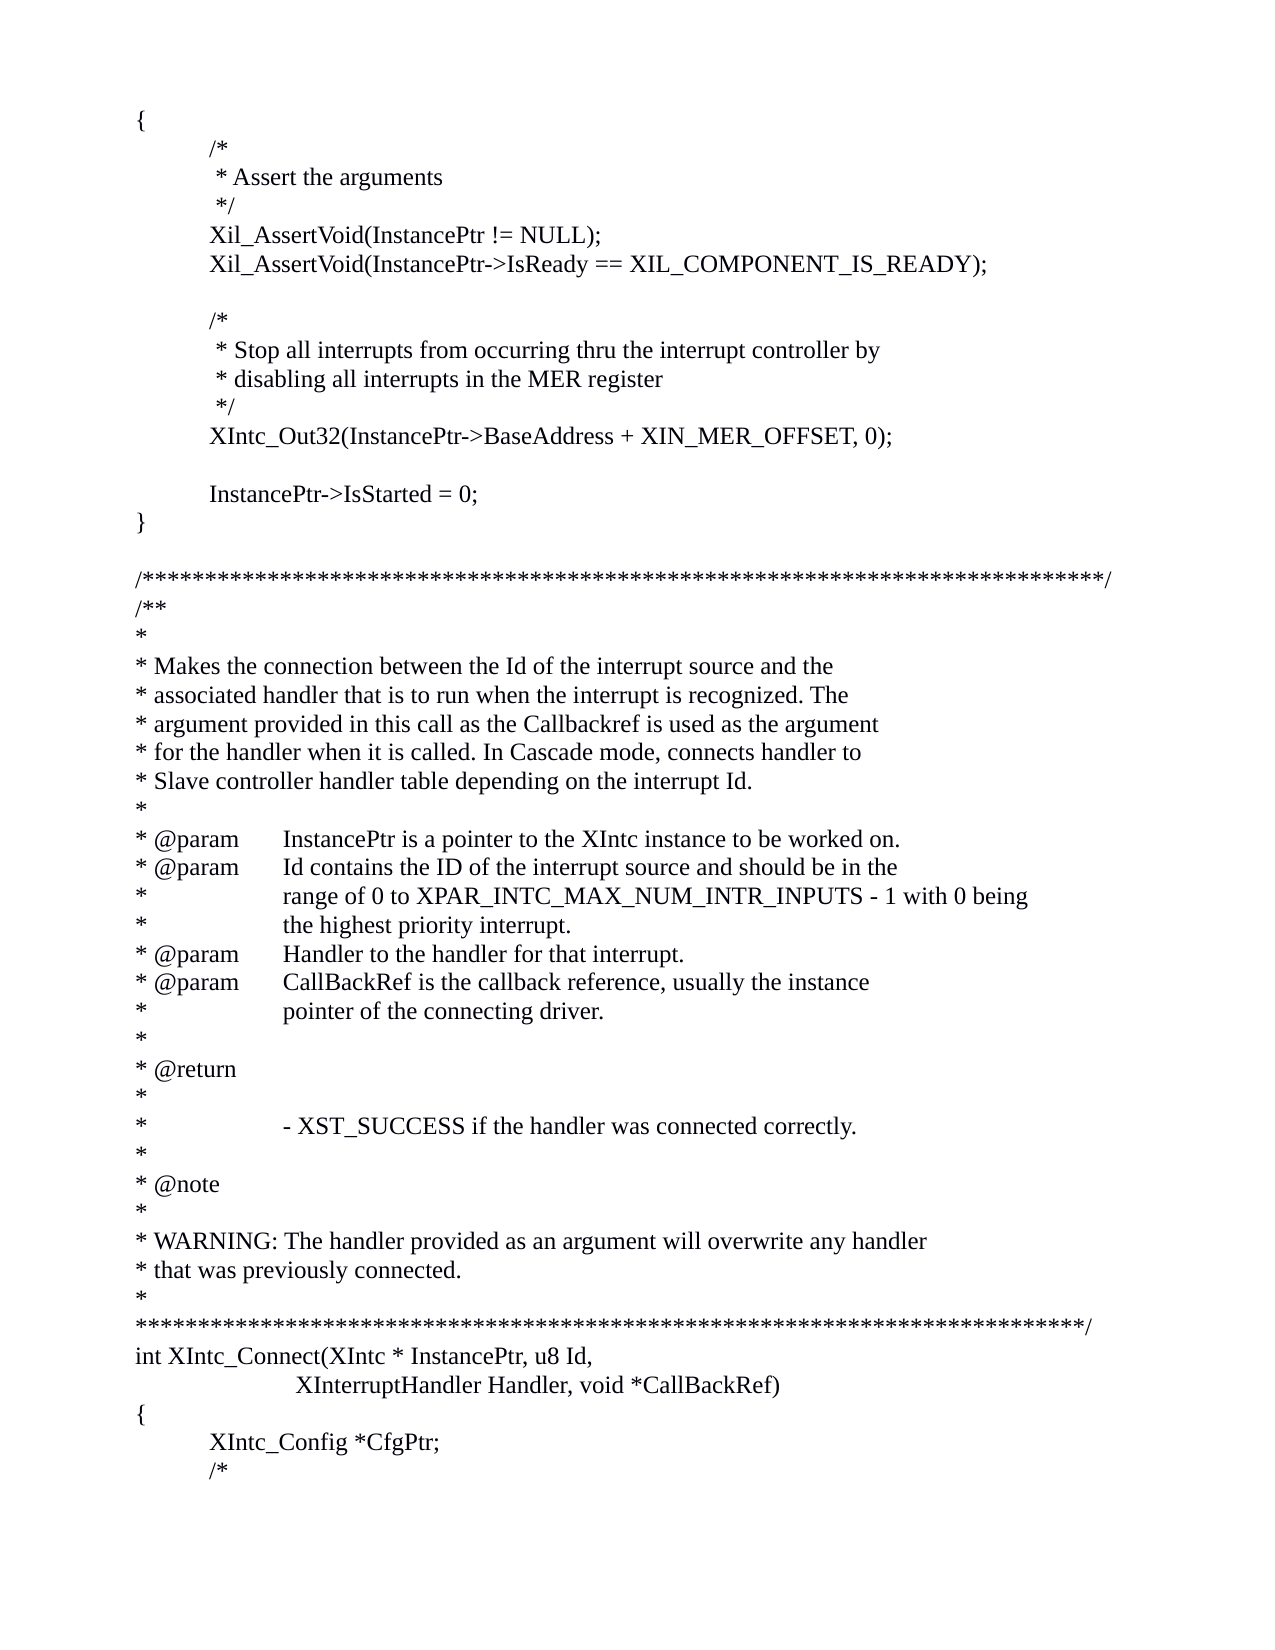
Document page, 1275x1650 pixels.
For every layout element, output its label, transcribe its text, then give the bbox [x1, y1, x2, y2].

text * argument provided in this call as the Callbackref is used as the argument [135, 709, 1125, 737]
text * Slave controller handler table depending on the interrupt Id. [135, 766, 1125, 795]
text * that was previously connected. [135, 1255, 1125, 1284]
text XIntc_Config *CfgPtr; [135, 1427, 1125, 1456]
text * Makes the connection between the Id of the interrupt source and the [135, 651, 1125, 680]
text ****************************************************************************/ [135, 1312, 1125, 1341]
text Xil_AssertVoid(InstancePtr->IsReady == XIL_COMPONENT_IS_READY); [135, 249, 1125, 277]
text /* [135, 306, 1125, 335]
text * disabling all interrupts in the MER register [135, 364, 1125, 392]
text * associated handler that is to run when the interrupt is recognized. The [135, 680, 1125, 709]
text */ [135, 191, 1125, 220]
text * Stop all interrupts from occurring thru the interrupt controller by [135, 335, 1125, 364]
text * pointer of the connecting driver. [135, 996, 1125, 1025]
text /* [135, 134, 1125, 162]
text * [135, 1140, 1125, 1169]
text * [135, 622, 1125, 651]
text { [135, 105, 1125, 134]
text * [135, 1025, 1125, 1054]
text * [135, 1082, 1125, 1111]
text Xil_AssertVoid(InstancePtr != NULL); [135, 220, 1125, 249]
text * @param Id contains the ID of the interrupt source and should be in the [135, 852, 1125, 881]
text * [135, 795, 1125, 824]
text } [135, 507, 1125, 536]
text XInterruptHandler Handler, void *CallBackRef) [135, 1370, 1125, 1399]
text * range of 0 to XPAR_INTC_MAX_NUM_INTR_INPUTS - 1 with 0 being [135, 881, 1125, 910]
text * for the handler when it is called. In Cascade mode, connects handler to [135, 737, 1125, 766]
text /** [135, 594, 1125, 622]
text /*****************************************************************************/ [135, 565, 1125, 594]
text * - XST_SUCCESS if the handler was connected correctly. [135, 1111, 1125, 1140]
text */ [135, 392, 1125, 421]
text * @return [135, 1054, 1125, 1082]
text { [135, 1399, 1125, 1427]
text * Assert the arguments [135, 162, 1125, 191]
text * @param InstancePtr is a pointer to the XIntc instance to be worked on. [135, 824, 1125, 852]
text * @param CallBackRef is the callback reference, usually the instance [135, 967, 1125, 996]
text int XIntc_Connect(XIntc * InstancePtr, u8 Id, [135, 1341, 1125, 1370]
text * WARNING: The handler provided as an argument will overwrite any handler [135, 1226, 1125, 1255]
text InstancePtr->IsStarted = 0; [135, 479, 1125, 507]
text XIntc_Out32(InstancePtr->BaseAddress + XIN_MER_OFFSET, 0); [135, 421, 1125, 450]
text * @param Handler to the handler for that interrupt. [135, 939, 1125, 967]
text * [135, 1284, 1125, 1312]
text * the highest priority interrupt. [135, 910, 1125, 939]
text /* [135, 1456, 1125, 1485]
text * @note [135, 1169, 1125, 1197]
text * [135, 1197, 1125, 1226]
